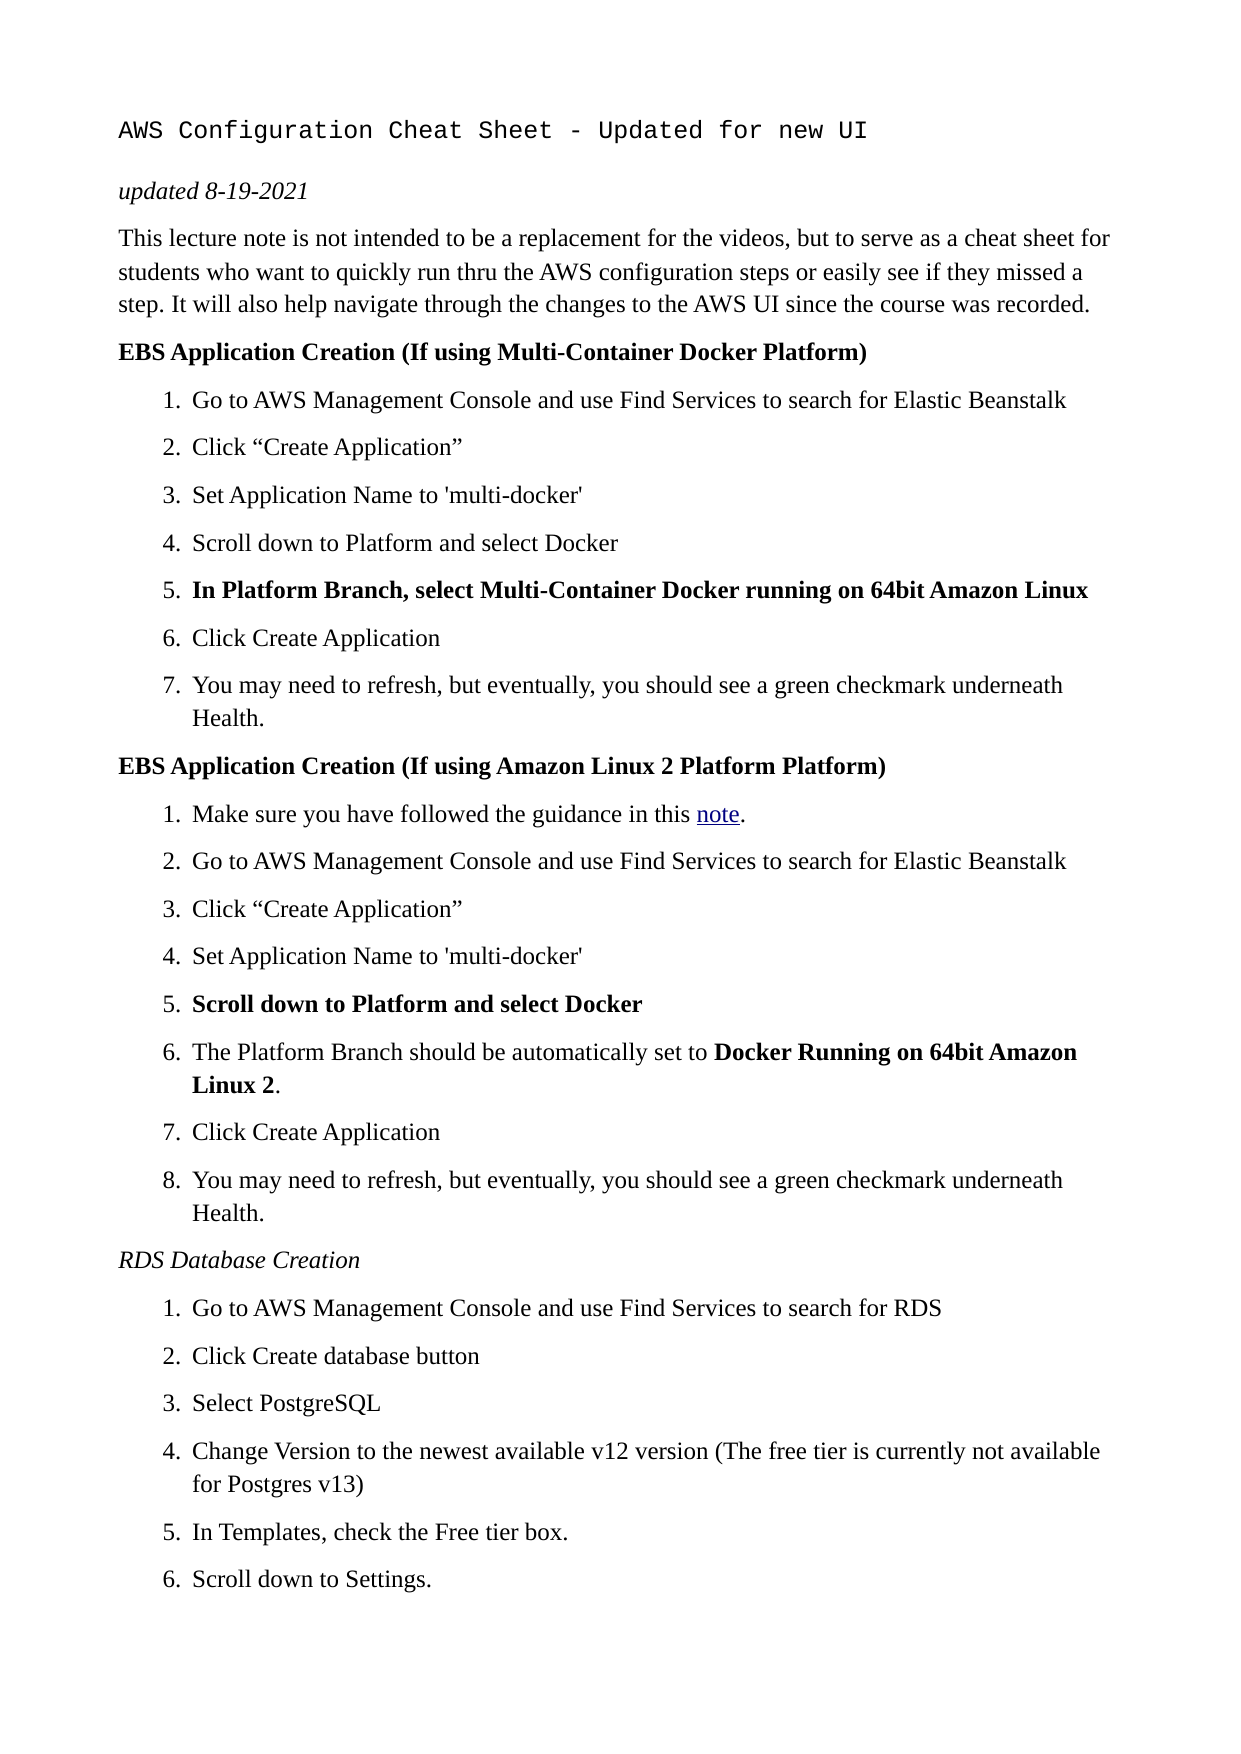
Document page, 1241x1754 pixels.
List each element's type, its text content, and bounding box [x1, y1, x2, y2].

list You may need to refresh, but eventually, you should see a green checkmark underneath Health. [162, 670, 1122, 732]
list Click “Create Application” [162, 432, 1122, 461]
text EBS Application Creation (If using Amazon Linux 2 Platform Platform) [118, 751, 1122, 780]
list Change Version to the newest available v12 version (The free tier is currently not available for Postgres v13) [162, 1436, 1122, 1498]
list In Platform Branch, select Multi-Container Docker running on 64bit Amazon Linux [162, 575, 1122, 604]
list Scroll down to Settings. [162, 1564, 1122, 1593]
list Scroll down to Platform and select Docker [162, 528, 1122, 556]
list You may need to refresh, but eventually, you should see a green checkmark underneath Health. [162, 1165, 1122, 1227]
list Go to AWS Management Console and use Find Services to search for Elastic Beanstalk [162, 846, 1122, 875]
text AWS Configuration Cheat Sheet - Updated for new UI [118, 118, 1122, 146]
text This lecture note is not intended to be a replacement for the videos, but to serve as a cheat sheet for students who want to quickly run thru the AWS configuration steps or easily see if they missed a step. It will also help navigate through the changes to the AWS UI since the course was recorded. [118, 223, 1122, 318]
list Go to AWS Management Console and use Find Services to search for Elastic Beanstalk [162, 385, 1122, 413]
list Set Application Name to 'multi-docker' [162, 941, 1122, 970]
list Set Application Name to 'multi-docker' [162, 480, 1122, 509]
list Select PostgreSQL [162, 1388, 1122, 1417]
list Go to AWS Management Console and use Find Services to search for RDS [162, 1293, 1122, 1322]
list In Templates, check the Free tier box. [162, 1517, 1122, 1545]
list Click Create database button [162, 1341, 1122, 1369]
list Scroll down to Platform and select Docker [162, 989, 1122, 1018]
list Make sure you have followed the guidance in this note. [162, 799, 1122, 827]
text EBS Application Creation (If using Multi-Container Docker Platform) [118, 337, 1122, 366]
text RDS Database Creation [118, 1246, 1122, 1274]
list The Platform Branch should be automatically set to Docker Running on 64bit Amazon Linux 2. [162, 1037, 1122, 1098]
list Click Create Application [162, 1117, 1122, 1146]
list Click “Create Application” [162, 894, 1122, 923]
text updated 8-19-2021 [118, 176, 1122, 205]
list Click Create Application [162, 623, 1122, 652]
